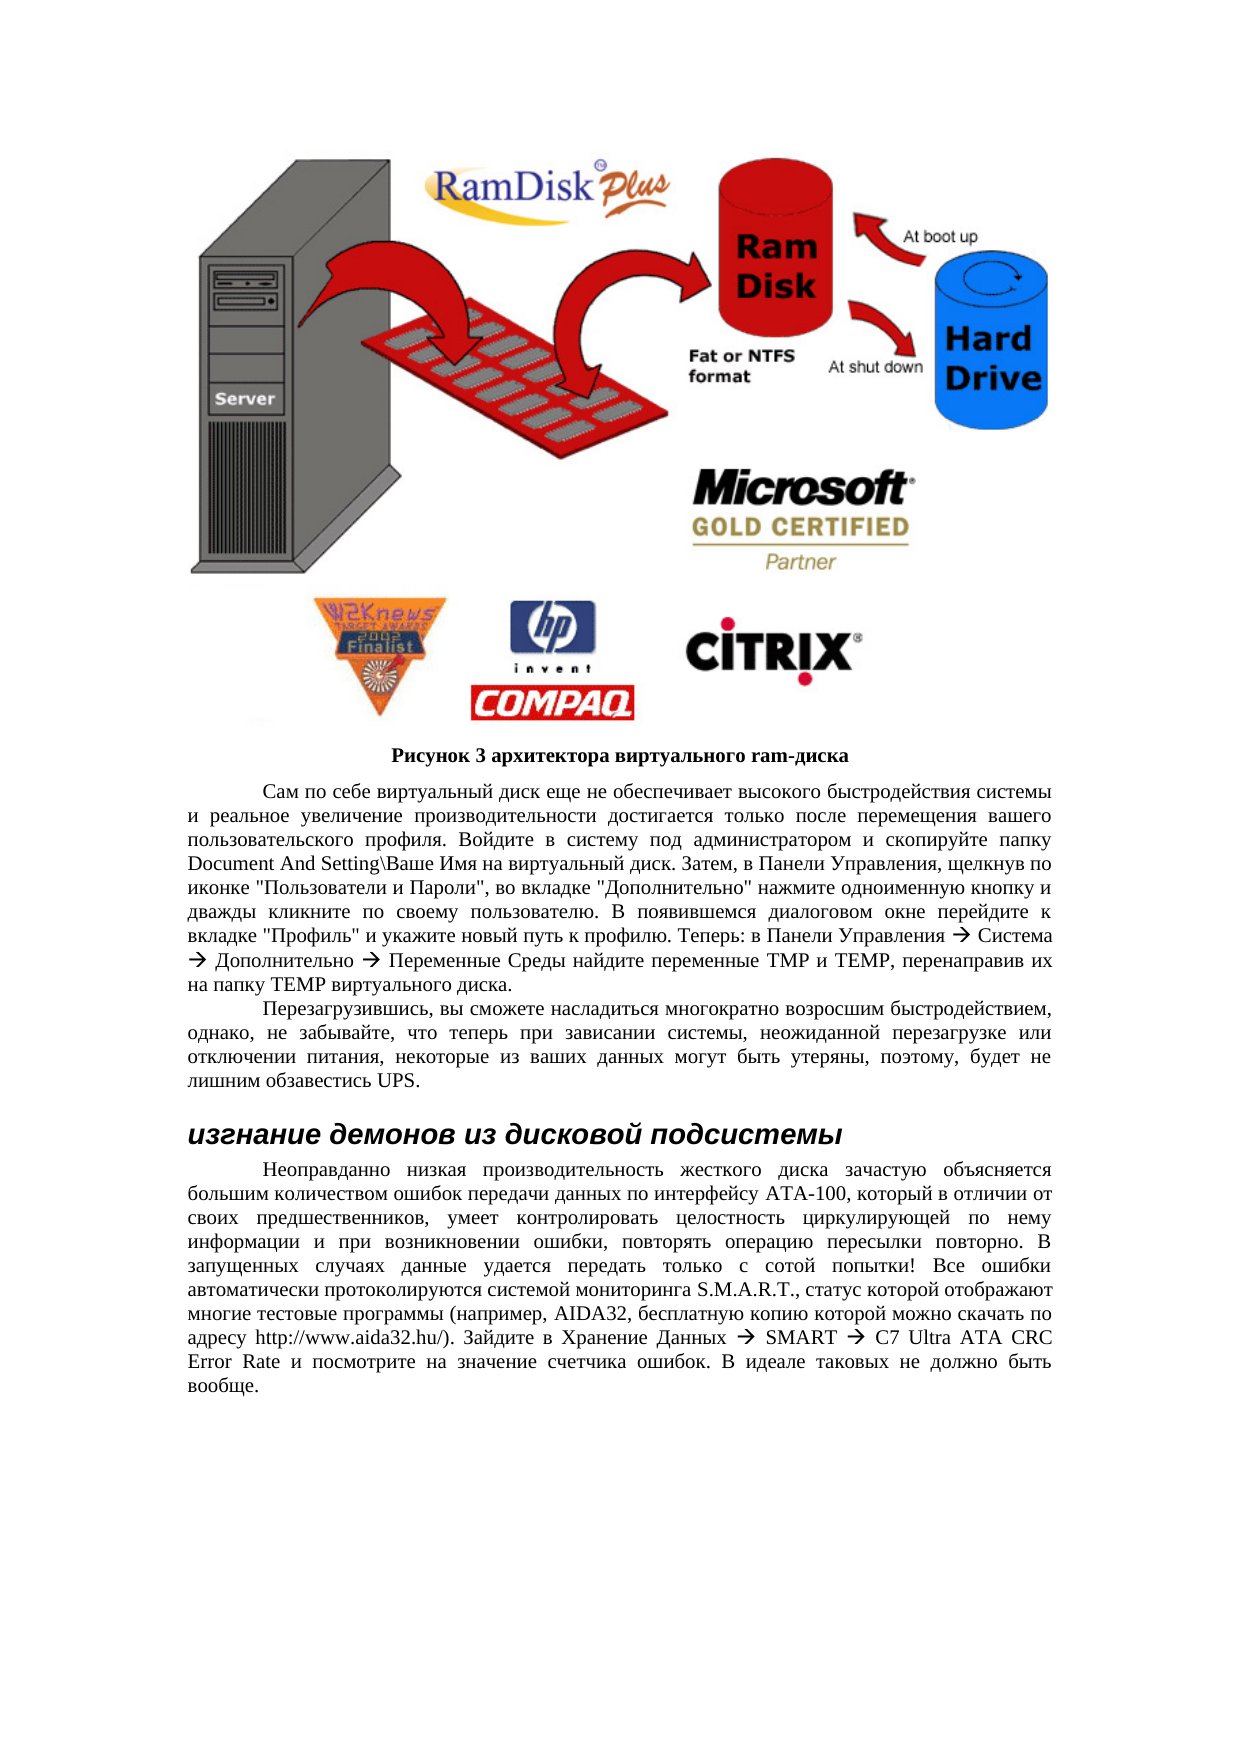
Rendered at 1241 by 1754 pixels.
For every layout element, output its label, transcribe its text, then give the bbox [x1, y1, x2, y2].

text Рисунок 3 архитектора виртуального ram-диска [187, 742, 1053, 767]
text Перезагрузившись, вы сможете насладиться многократно возросшим быстродействием, однако, не забывайте, что теперь при зависании системы, неожиданной перезагрузке или отключении питания, некоторые из ваших данных могут быть утеряны, поэтому, будет не лишним обзавестись UPS. [187, 996, 1053, 1092]
subtitle изгнание демонов из дисковой подсистемы [187, 1117, 1053, 1150]
text Неоправданно низкая производительность жесткого диска зачастую объясняется большим количеством ошибок передачи данных по интерфейсу ATA-100, который в отличии от своих предшественников, умеет контролировать целостность циркулирующей по нему информации и при возникновении ошибки, повторять операцию пересылки повторно. В запущенных случаях данные удается передать только с сотой попытки! Все ошибки автоматически протоколируются системой мониторинга S.M.A.R.T., статус которой отображают многие тестовые программы (например, AIDA32, бесплатную копию которой можно скачать по адресу http://www.aida32.hu/). Зайдите в Хранение Данных  SMART  C7 Ultra ATA CRC Error Rate и посмотрите на значение счетчика ошибок. В идеале таковых не должно быть вообще. [187, 1157, 1053, 1397]
text Сам по себе виртуальный диск еще не обеспечивает высокого быстродействия системы и реальное увеличение производительности достигается только после перемещения вашего пользовательского профиля. Войдите в систему под администратором и скопируйте папку Document And Setting\Ваше Имя на виртуальный диск. Затем, в Панели Управления, щелкнув по иконке "Пользователи и Пароли", во вкладке "Дополнительно" нажмите одноименную кнопку и дважды кликните по своему пользователю. В появившемся диалоговом окне перейдите к вкладке "Профиль" и укажите новый путь к профилю. Теперь: в Панели Управления  Система  Дополнительно  Переменные Среды найдите переменные TMP и TEMP, перенаправив их на папку TEMP виртуального диска. [187, 779, 1053, 996]
picture [187, 150, 1052, 730]
